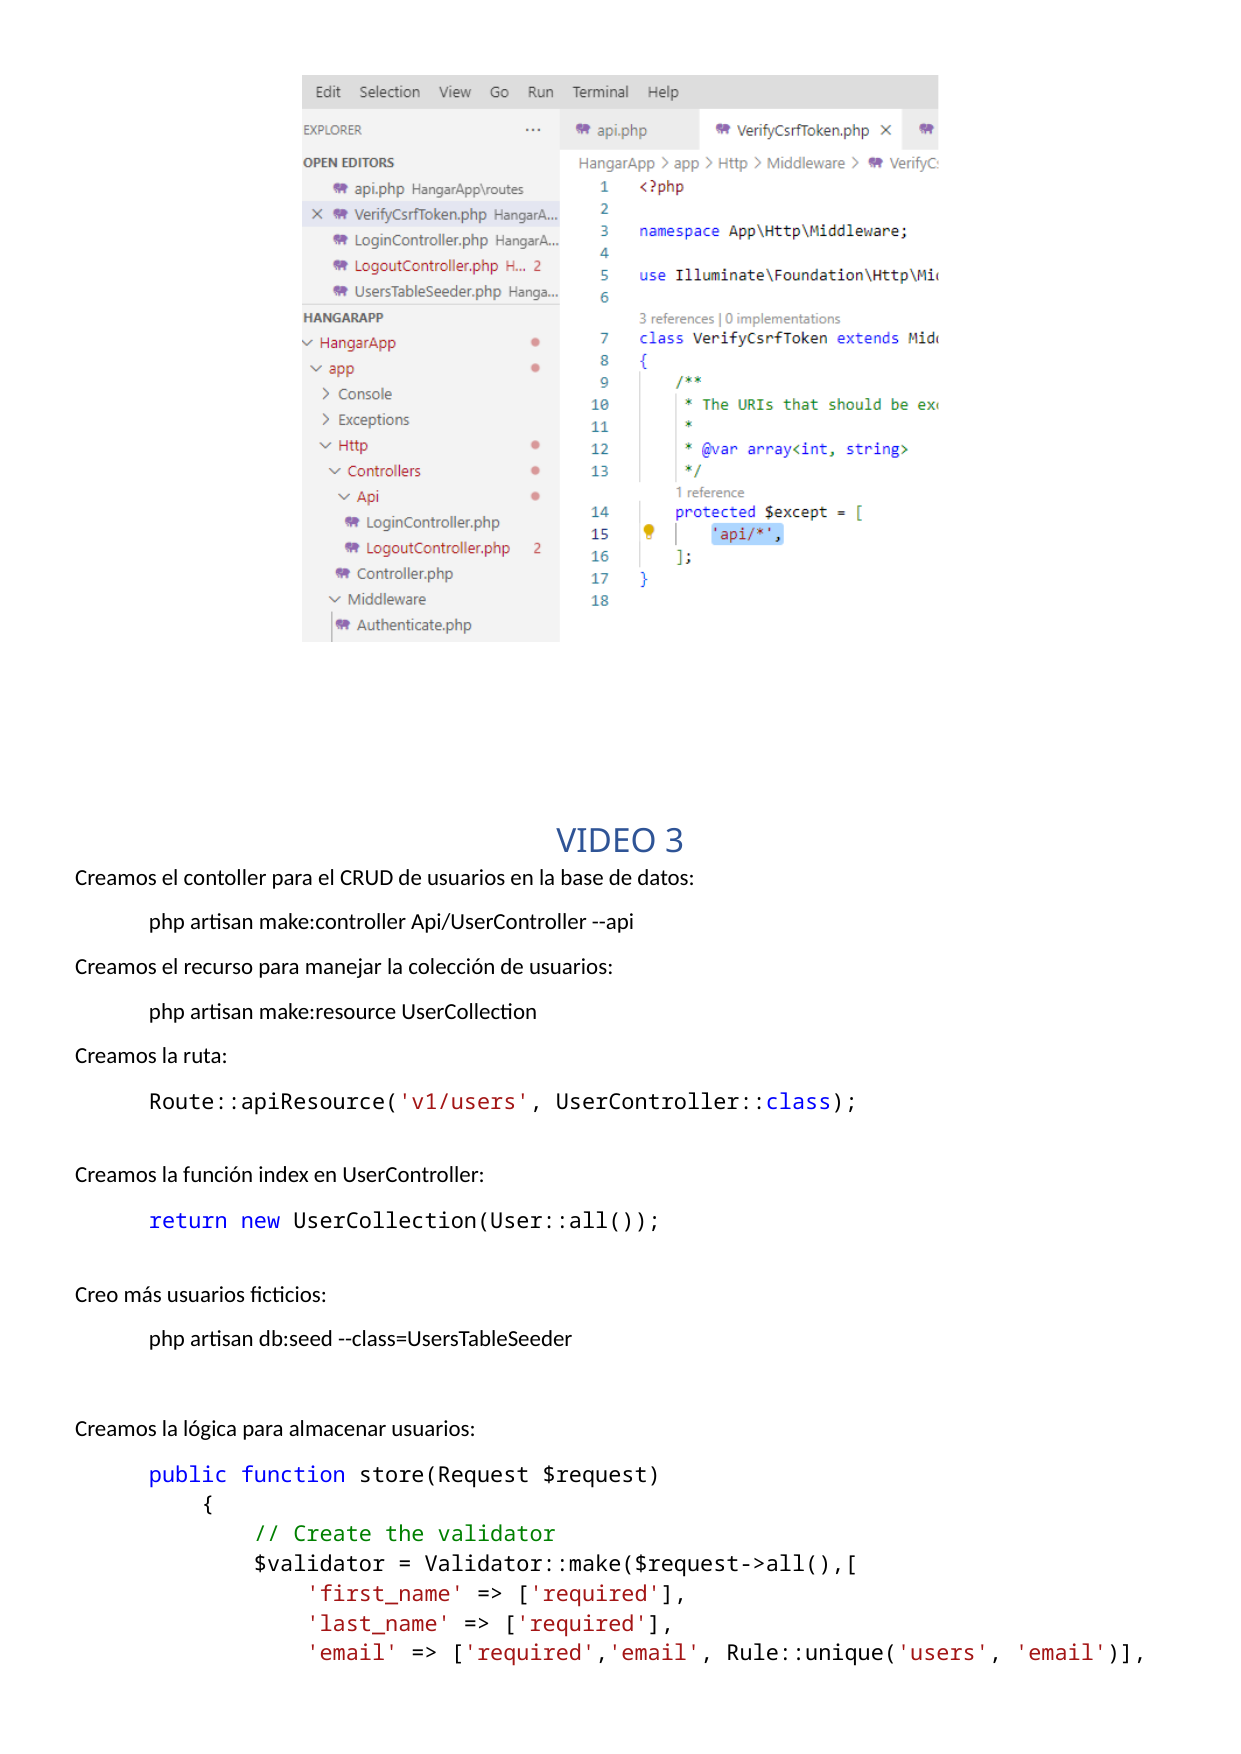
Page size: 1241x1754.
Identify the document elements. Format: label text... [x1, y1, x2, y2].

text 'last_name' => ['required'], [149, 1607, 1165, 1637]
text // Create the validator [149, 1518, 1165, 1548]
subtitle VIDEO 3 [75, 817, 1165, 863]
text php artisan db:seed --class=UsersTableSeeder [75, 1324, 1165, 1352]
text return new UserCollection(User::all()); [75, 1205, 1165, 1235]
text 'first_name' => ['required'], [149, 1578, 1165, 1607]
text Creamos el recurso para manejar la colección de usuarios: [75, 952, 1165, 980]
text Creamos la ruta: [75, 1041, 1165, 1069]
text Creamos el contoller para el CRUD de usuarios en la base de datos: [75, 863, 1165, 891]
text $validator = Validator::make($request->all(),[ [149, 1548, 1165, 1578]
text Creamos la lógica para almacenar usuarios: [75, 1414, 1165, 1442]
text Route::apiResource('v1/users', UserController::class); [75, 1086, 1165, 1116]
text Creamos la función index en UserController: [75, 1161, 1165, 1189]
text 'email' => ['required','email', Rule::unique('users', 'email')], [149, 1637, 1165, 1667]
text Creo más usuarios ficticios: [75, 1280, 1165, 1308]
text { [149, 1488, 1165, 1518]
text php artisan make:resource UserCollection [75, 997, 1165, 1025]
text php artisan make:controller Api/UserController --api [75, 907, 1165, 935]
text public function store(Request $request) [149, 1458, 1165, 1488]
